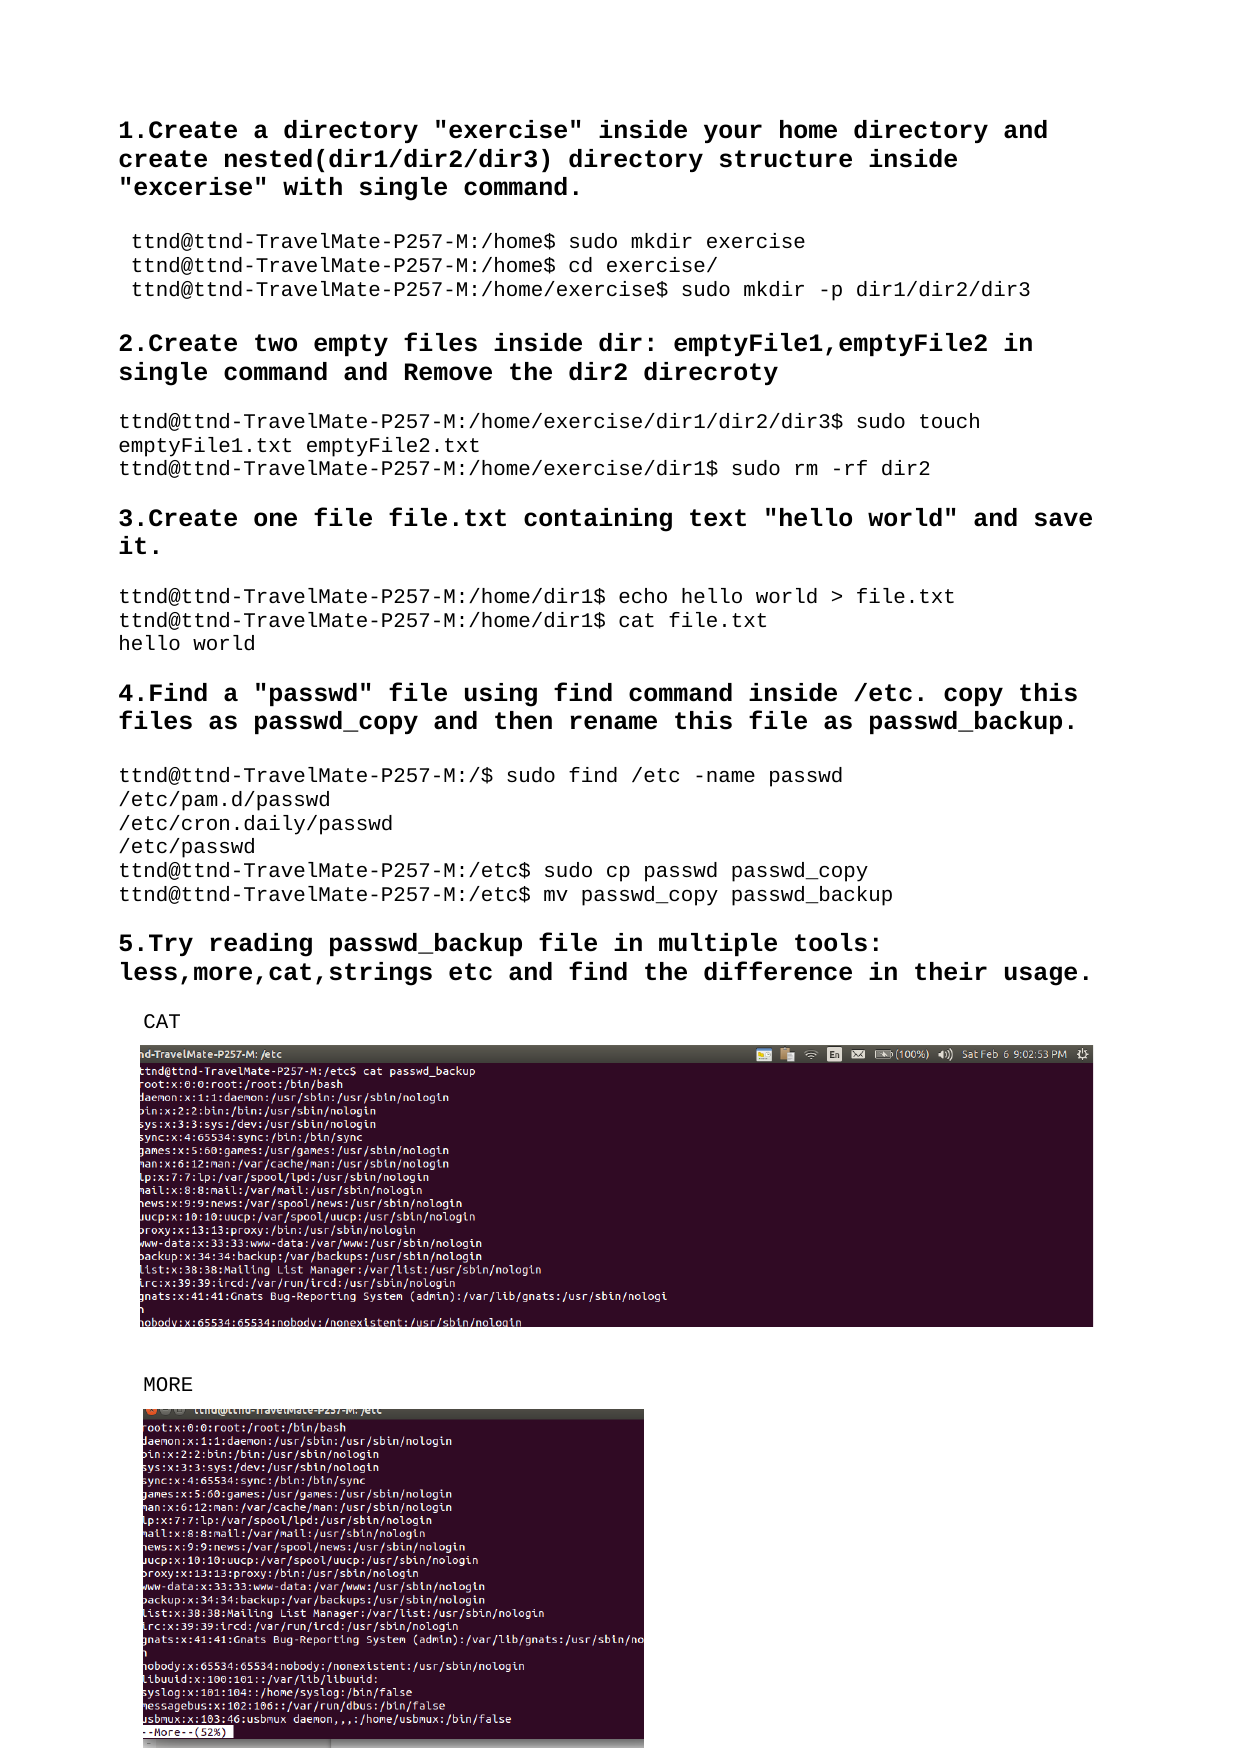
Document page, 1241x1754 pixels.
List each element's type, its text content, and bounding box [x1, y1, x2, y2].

text ttnd@ttnd-TravelMate-P257-M:/home/dir1$ cat file.txt [118, 609, 1122, 633]
text /etc/pam.d/passwd [118, 789, 1122, 813]
text CAT [118, 1011, 1122, 1035]
text 1.Create a directory "exercise" inside your home directory and create nested(dir1/dir2/dir3) directory structure inside "excerise" with single command. [118, 118, 1122, 203]
text ttnd@ttnd-TravelMate-P257-M:/home/exercise$ sudo mkdir -p dir1/dir2/dir3 [118, 279, 1122, 302]
text 4.Find a "passwd" file using find command inside /etc. copy this files as passwd_copy and then rename this file as passwd_backup. [118, 681, 1122, 737]
text ttnd@ttnd-TravelMate-P257-M:/home/exercise/dir1$ sudo rm -rf dir2 [118, 458, 1122, 482]
text ttnd@ttnd-TravelMate-P257-M:/home$ cd exercise/ [118, 255, 1122, 279]
text ttnd@ttnd-TravelMate-P257-M:/home/exercise/dir1/dir2/dir3$ sudo touch emptyFile1.txt emptyFile2.txt [118, 411, 1122, 458]
text ttnd@ttnd-TravelMate-P257-M:/$ sudo find /etc -name passwd [118, 766, 1122, 789]
text /etc/cron.daily/passwd [118, 813, 1122, 836]
text ttnd@ttnd-TravelMate-P257-M:/etc$ mv passwd_copy passwd_backup [118, 884, 1122, 907]
text /etc/passwd [118, 836, 1122, 860]
text 2.Create two empty files inside dir: emptyFile1,emptyFile2 in single command and Remove the dir2 direcroty [118, 331, 1122, 387]
picture [143, 1409, 343, 1748]
text hello world [118, 633, 1122, 657]
text MORE [118, 1374, 1122, 1397]
text ttnd@ttnd-TravelMate-P257-M:/home/dir1$ echo hello world > file.txt [118, 586, 1122, 609]
text 3.Create one file file.txt containing text "hello world" and save it. [118, 506, 1122, 562]
picture [140, 1045, 1094, 1327]
text ttnd@ttnd-TravelMate-P257-M:/etc$ sudo cp passwd passwd_copy [118, 860, 1122, 884]
text ttnd@ttnd-TravelMate-P257-M:/home$ sudo mkdir exercise [118, 231, 1122, 255]
text 5.Try reading passwd_backup file in multiple tools: less,more,cat,strings etc and find the difference in their usage. [118, 931, 1122, 988]
